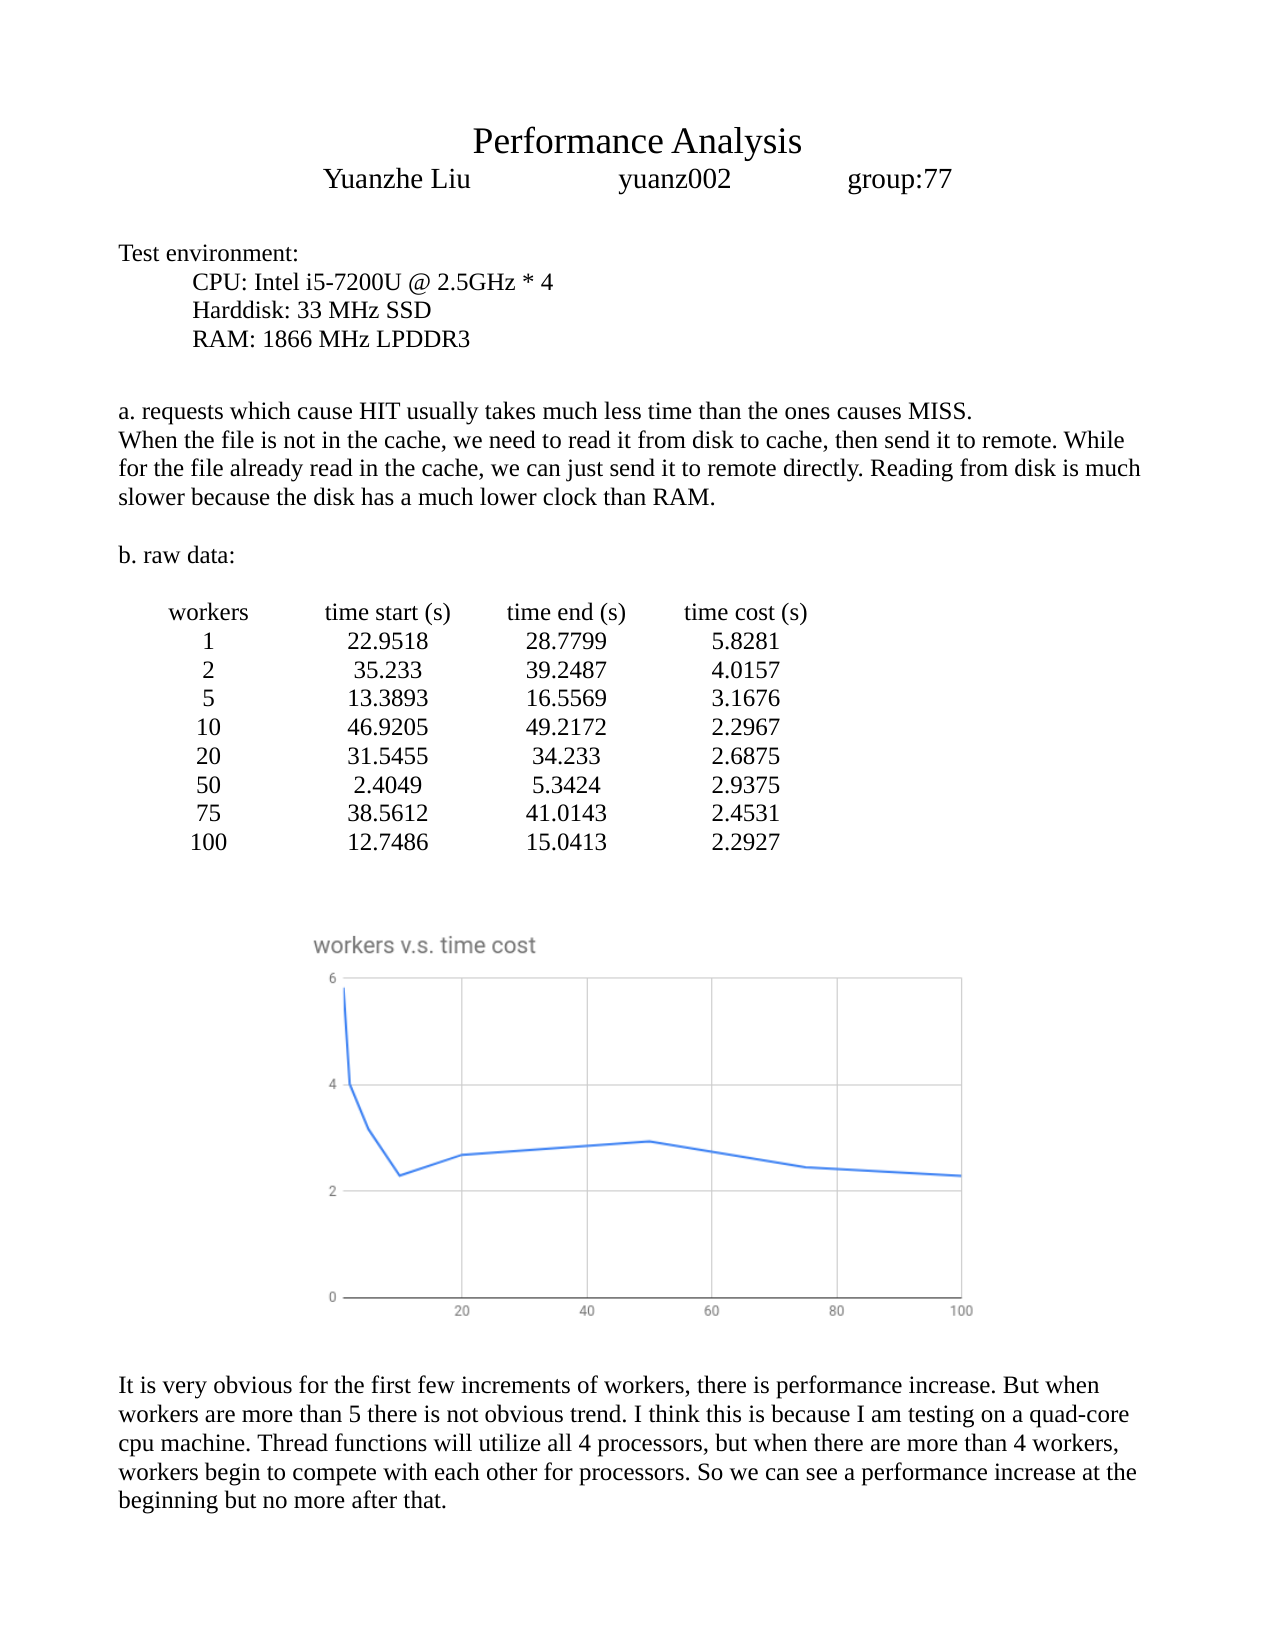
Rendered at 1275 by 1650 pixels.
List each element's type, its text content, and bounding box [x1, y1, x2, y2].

table_cell 4.0157 [656, 655, 836, 683]
table_cell 49.2172 [477, 712, 656, 741]
text Test environment: [118, 238, 1157, 267]
text Yuanzhe Liu yuanz002 group:77 [118, 161, 1157, 195]
table_cell 1 [118, 626, 298, 655]
table_cell 100 [118, 827, 298, 856]
table_cell 41.0143 [477, 799, 656, 827]
table_cell 2.2927 [656, 827, 836, 856]
text a. requests which cause HIT usually takes much less time than the ones causes MISS. [118, 396, 1157, 425]
text b. raw data: [118, 540, 1157, 568]
table_cell 5.8281 [656, 626, 836, 655]
table_cell 12.7486 [299, 827, 477, 856]
picture [292, 913, 983, 1340]
table_cell 5.3424 [477, 770, 656, 798]
table_cell 35.233 [299, 655, 477, 683]
table_cell 22.9518 [299, 626, 477, 655]
table_header workers [118, 597, 298, 626]
table_cell 2.4531 [656, 799, 836, 827]
text Performance Analysis [118, 118, 1157, 161]
table_cell 75 [118, 799, 298, 827]
table_cell 38.5612 [299, 799, 477, 827]
text CPU: Intel i5-7200U @ 2.5GHz * 4 [118, 267, 1157, 295]
table_cell 3.1676 [656, 684, 836, 712]
table_cell 20 [118, 741, 298, 770]
table_header time cost (s) [656, 597, 836, 626]
table_cell 28.7799 [477, 626, 656, 655]
table_cell 15.0413 [477, 827, 656, 856]
table_cell 13.3893 [299, 684, 477, 712]
table_header time start (s) [299, 597, 477, 626]
table_cell 50 [118, 770, 298, 798]
text When the file is not in the cache, we need to read it from disk to cache, then send it to remote. While for the file already read in the cache, we can just send it to remote directly. Reading from disk is much slower because the disk has a much lower clock than RAM. [118, 425, 1157, 511]
table_cell 5 [118, 684, 298, 712]
table_cell 39.2487 [477, 655, 656, 683]
table_cell 46.9205 [299, 712, 477, 741]
table_cell 16.5569 [477, 684, 656, 712]
table_cell 2.6875 [656, 741, 836, 770]
table_cell 34.233 [477, 741, 656, 770]
table_cell 2.4049 [299, 770, 477, 798]
text Harddisk: 33 MHz SSD [118, 295, 1157, 324]
table_cell 10 [118, 712, 298, 741]
table_cell 2.2967 [656, 712, 836, 741]
table_cell 2 [118, 655, 298, 683]
table_cell 31.5455 [299, 741, 477, 770]
text RAM: 1866 MHz LPDDR3 [118, 324, 1157, 353]
table_cell 2.9375 [656, 770, 836, 798]
text It is very obvious for the first few increments of workers, there is performance increase. But when workers are more than 5 there is not obvious trend. I think this is because I am testing on a quad-core cpu machine. Thread functions will utilize all 4 processors, but when there are more than 4 workers, workers begin to compete with each other for processors. So we can see a performance increase at the beginning but no more after that. [118, 1370, 1157, 1514]
table_header time end (s) [477, 597, 656, 626]
